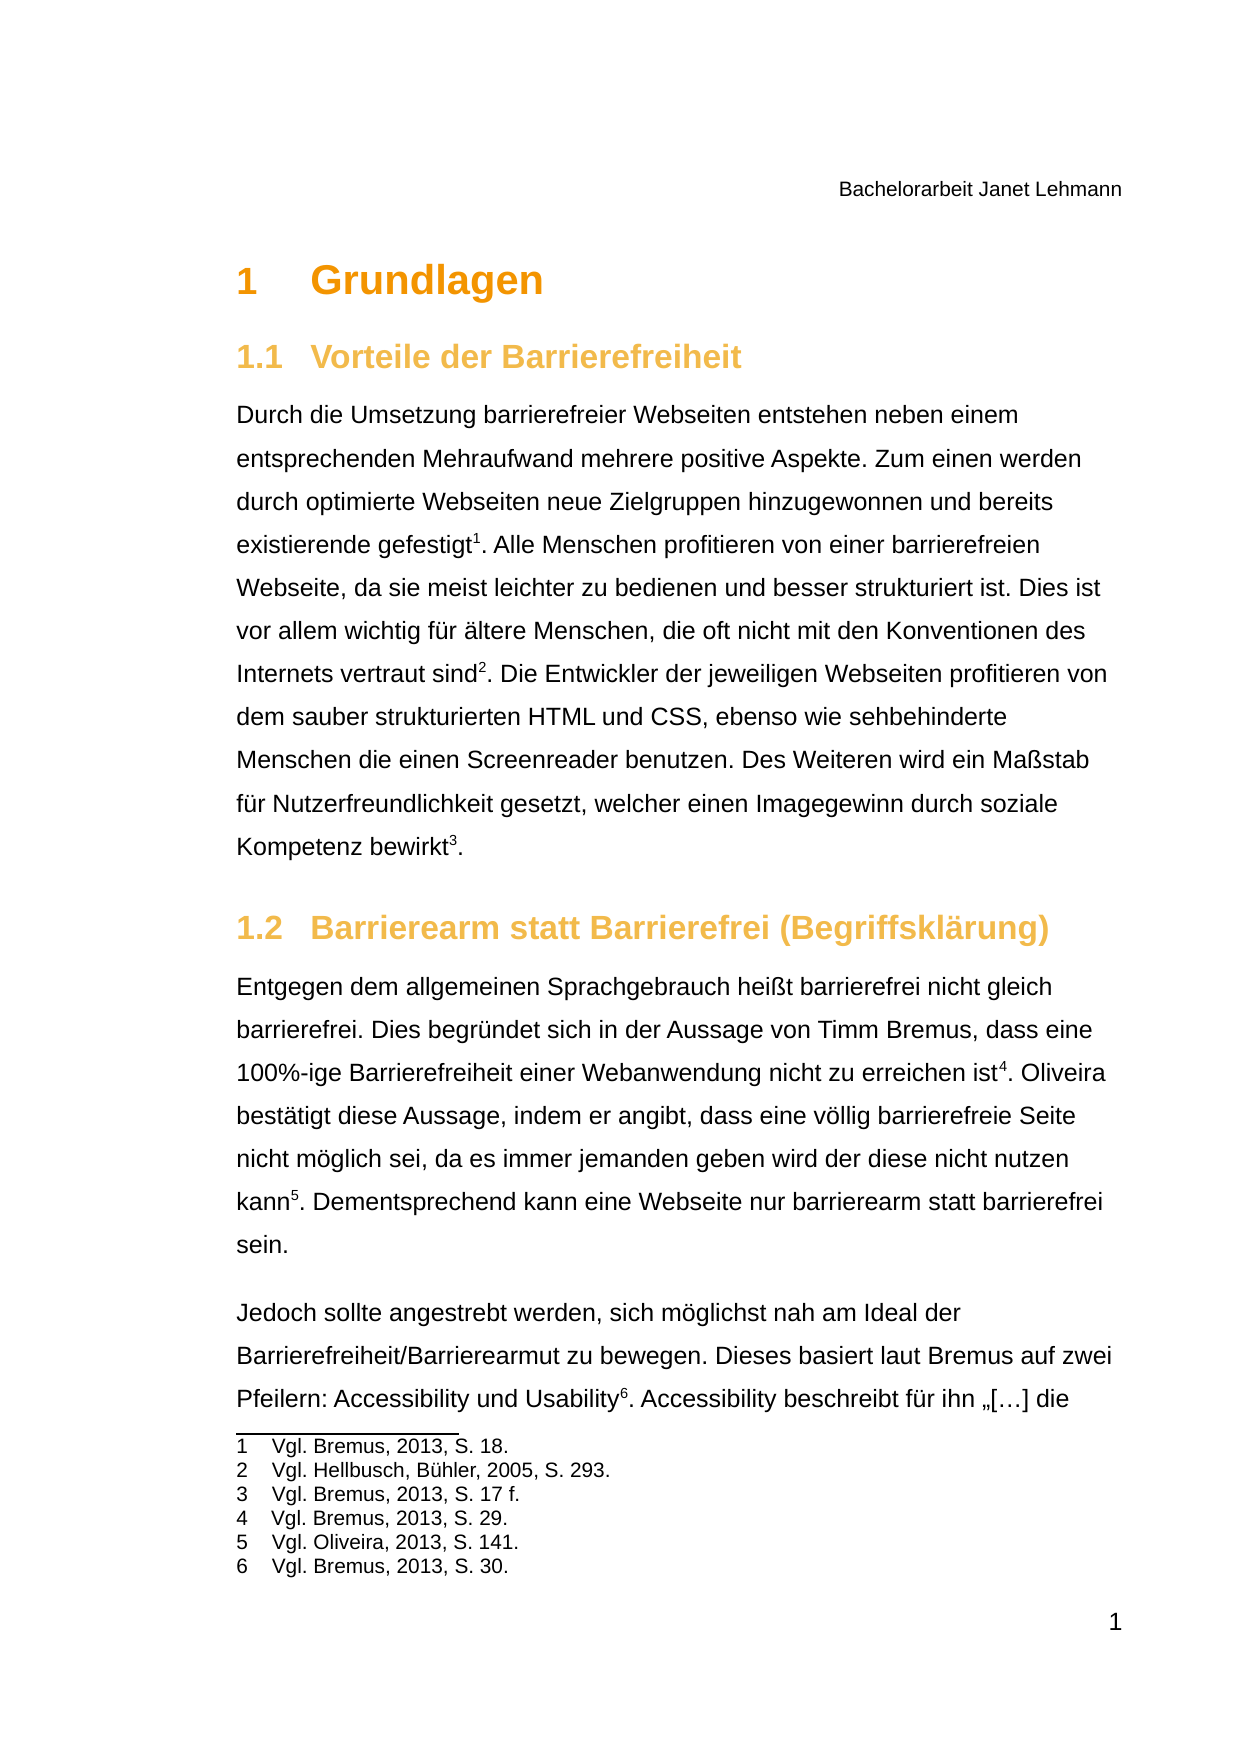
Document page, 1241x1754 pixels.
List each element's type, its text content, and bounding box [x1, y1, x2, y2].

text Vgl. Bremus, 2013, S. 30. [236, 1554, 1122, 1578]
text Vgl. Hellbusch, Bühler, 2005, S. 293. [236, 1458, 1122, 1482]
text Jedoch sollte angestrebt werden, sich möglichst nah am Ideal der Barrierefreiheit/Barrierearmut zu bewegen. Dieses basiert laut Bremus auf zwei Pfeilern: Accessibility und Usability. Accessibility beschreibt für ihn „[…] die [236, 1298, 1122, 1413]
subtitle Grundlagen [236, 256, 1122, 303]
text Vgl. Bremus, 2013, S. 17 f. [236, 1482, 1122, 1506]
text Vgl. Bremus, 2013, S. 18. [236, 1434, 1122, 1458]
subtitle Barrierearm statt Barrierefrei (Begriffsklärung) [236, 908, 1122, 947]
text Entgegen dem allgemeinen Sprachgebrauch heißt barrierefrei nicht gleich barrierefrei. Dies begründet sich in der Aussage von Timm Bremus, dass eine 100%-ige Barrierefreiheit einer Webanwendung nicht zu erreichen ist. Oliveira bestätigt diese Aussage, indem er angibt, dass eine völlig barrierefreie Seite nicht möglich sei, da es immer jemanden geben wird der diese nicht nutzen kann. Dementsprechend kann eine Webseite nur barrierearm statt barrierefrei sein. [236, 972, 1122, 1259]
subtitle Vorteile der Barrierefreiheit [236, 337, 1122, 376]
text Vgl. Oliveira, 2013, S. 141. [236, 1530, 1122, 1554]
text Durch die Umsetzung barrierefreier Webseiten entstehen neben einem entsprechenden Mehraufwand mehrere positive Aspekte. Zum einen werden durch optimierte Webseiten neue Zielgruppen hinzugewonnen und bereits existierende gefestigt. Alle Menschen profitieren von einer barrierefreien Webseite, da sie meist leichter zu bedienen und besser strukturiert ist. Dies ist vor allem wichtig für ältere Menschen, die oft nicht mit den Konventionen des Internets vertraut sind. Die Entwickler der jeweiligen Webseiten profitieren von dem sauber strukturierten HTML und CSS, ebenso wie sehbehinderte Menschen die einen Screenreader benutzen. Des Weiteren wird ein Maßstab für Nutzerfreundlichkeit gesetzt, welcher einen Imagegewinn durch soziale Kompetenz bewirkt. [236, 400, 1122, 860]
text Vgl. Bremus, 2013, S. 29. [236, 1506, 1122, 1530]
